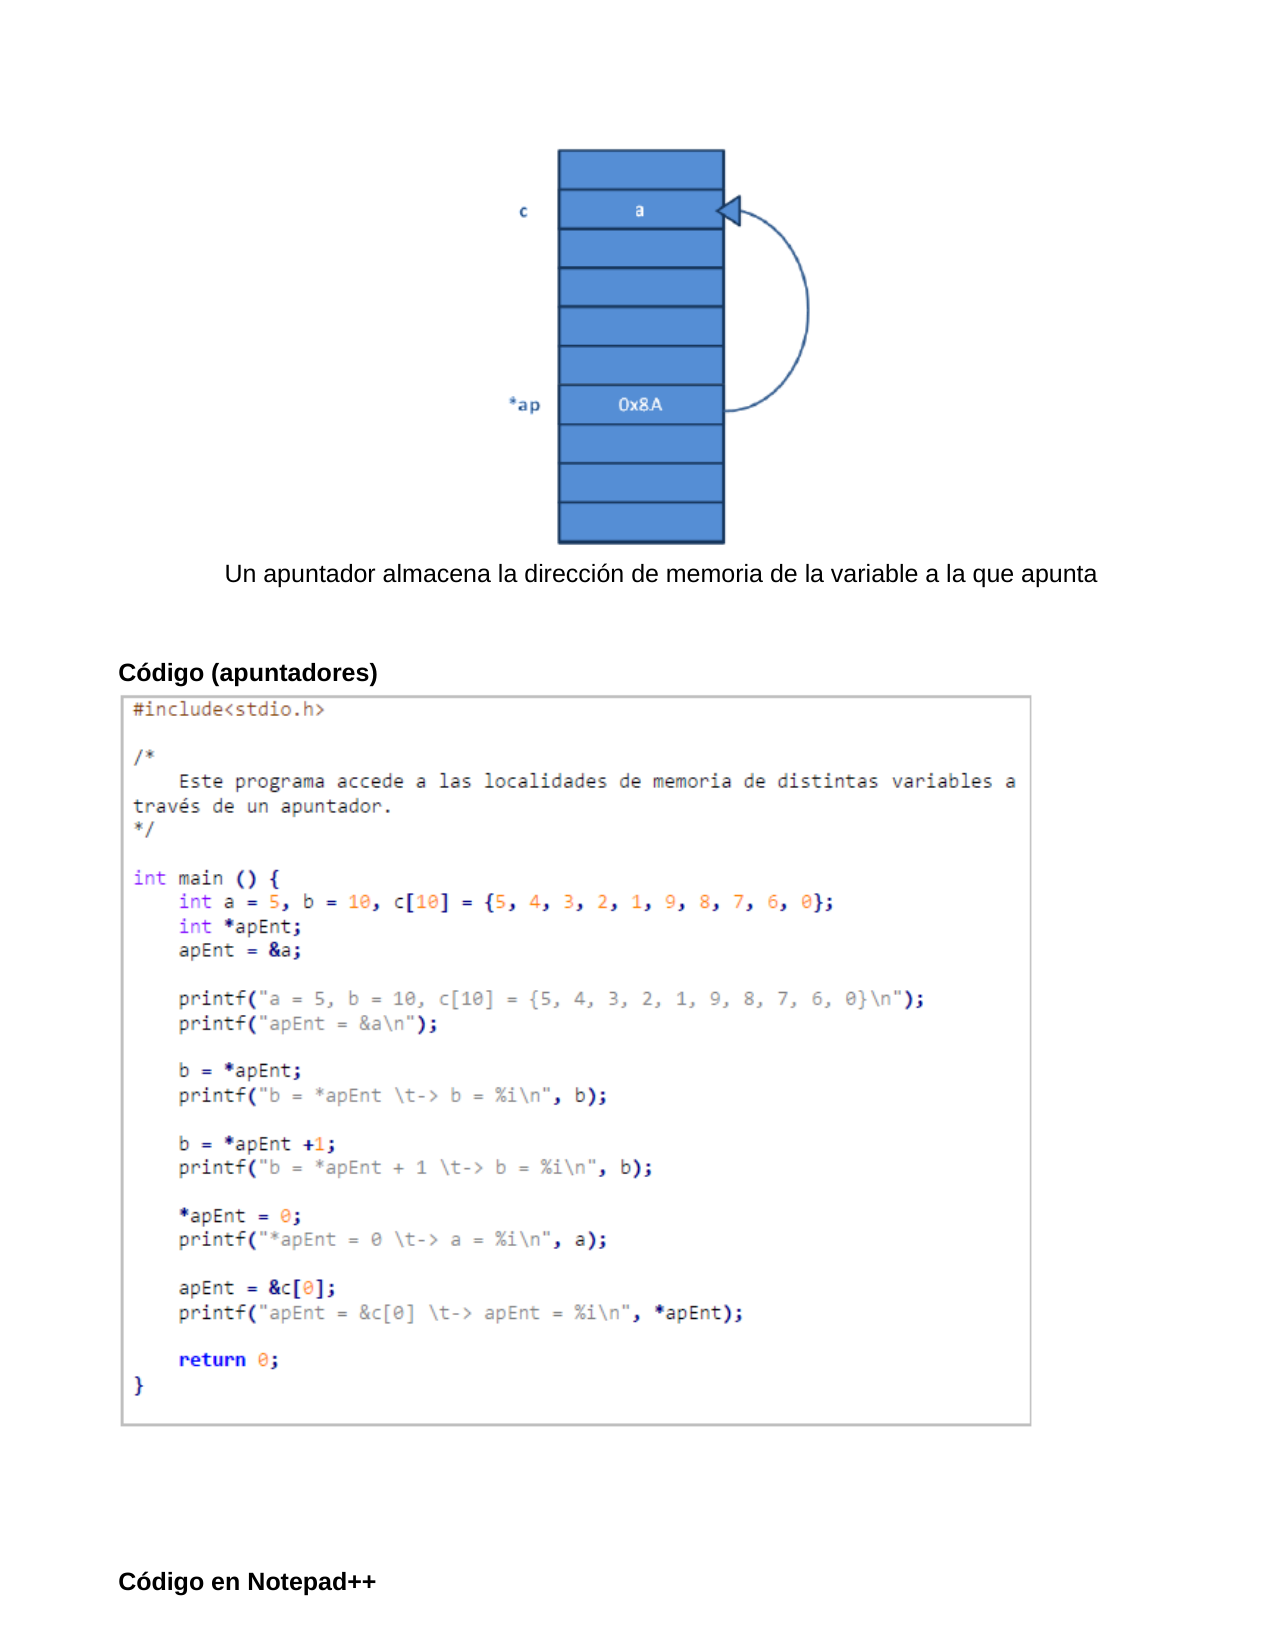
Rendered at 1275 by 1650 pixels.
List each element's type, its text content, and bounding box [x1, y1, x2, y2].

text Un apuntador almacena la dirección de memoria de la variable a la que apunta [118, 559, 1205, 588]
text Código en Notepad++ [118, 1567, 1205, 1596]
text Código (apuntadores) [118, 658, 1205, 687]
